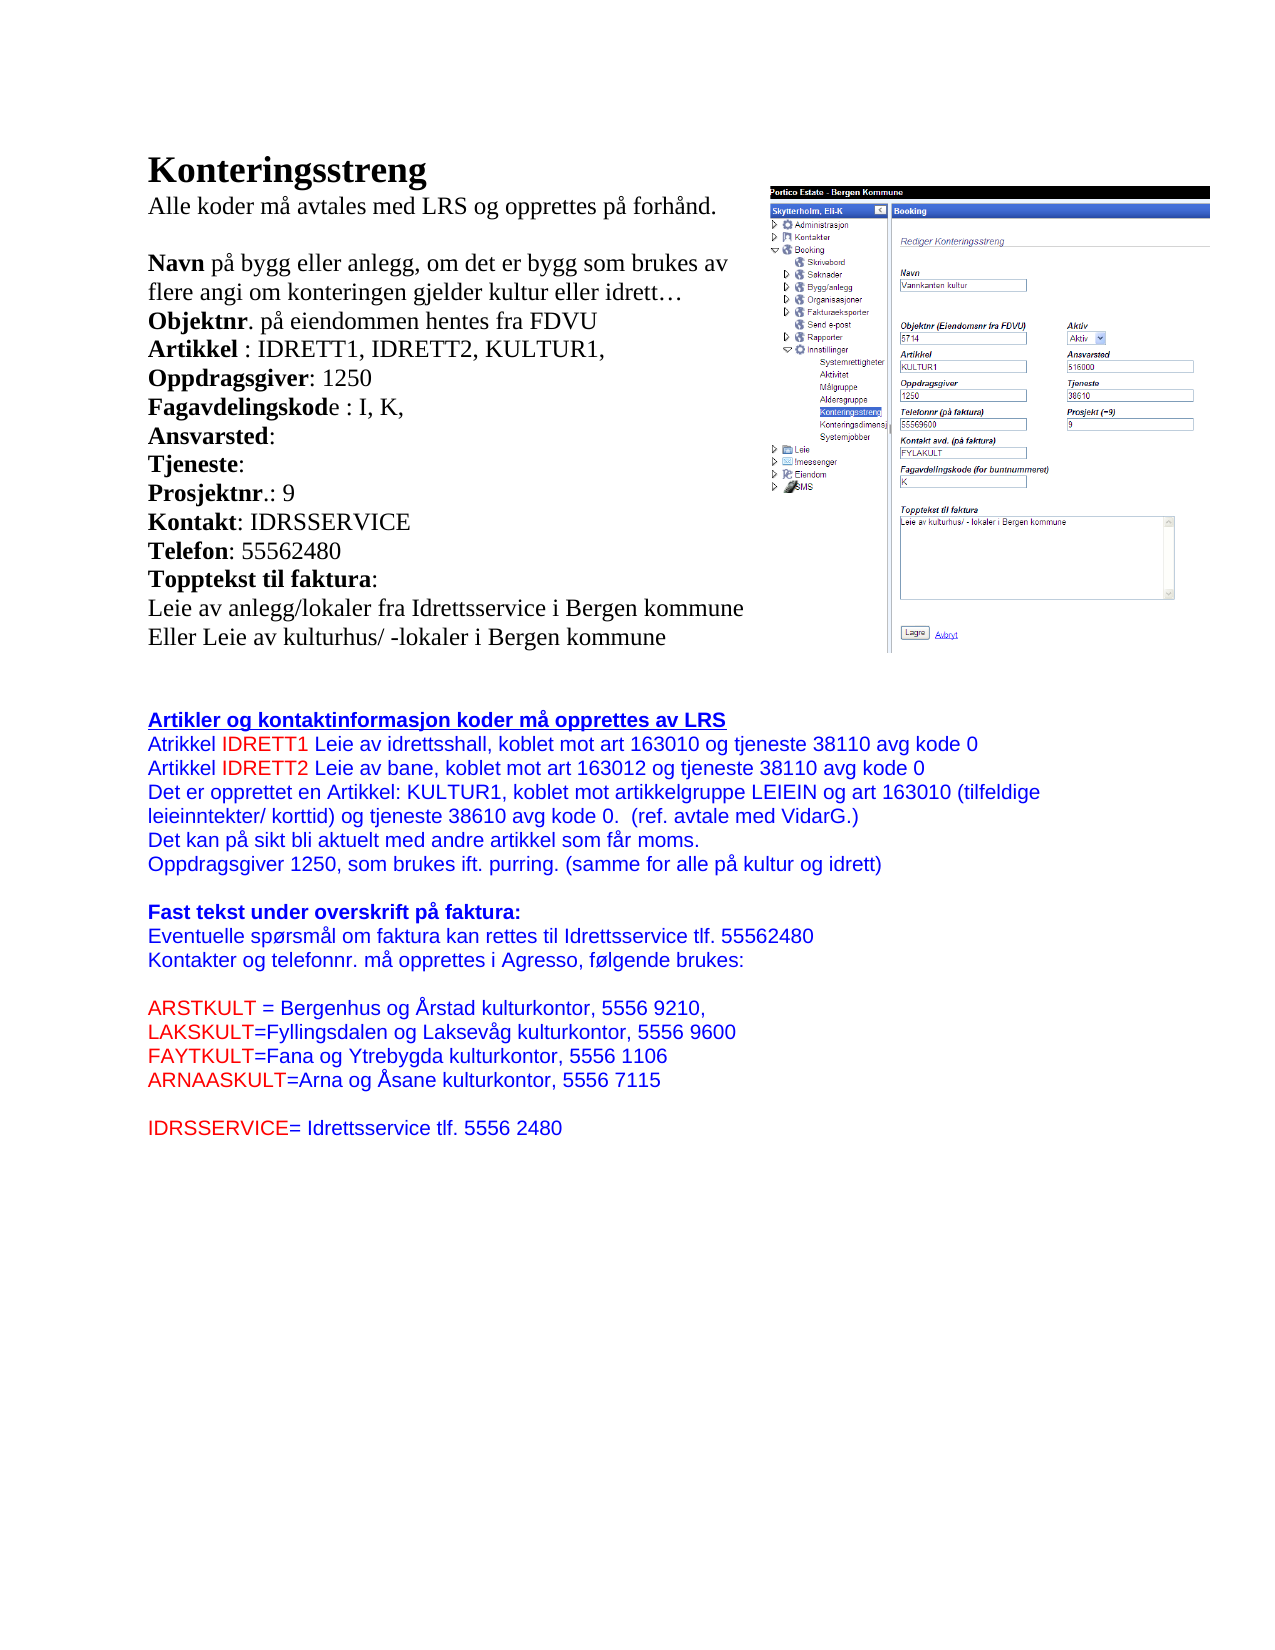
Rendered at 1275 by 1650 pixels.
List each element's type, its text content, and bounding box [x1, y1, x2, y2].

text FAYTKULT=Fana og Ytrebygda kulturkontor, 5556 1106 [148, 1044, 1127, 1068]
text Fagavdelingskode : I, K, [148, 392, 770, 421]
text [859, 334, 1127, 363]
text [859, 392, 1127, 421]
text Telefon: 55562480 [148, 536, 770, 564]
text Eller Leie av kulturhus/ -lokaler i Bergen kommune [148, 622, 770, 651]
text Det kan på sikt bli aktuelt med andre artikkel som får moms. [148, 828, 1127, 852]
text Atrikkel IDRETT1 Leie av idrettsshall, koblet mot art 163010 og tjeneste 38110 avg kode 0 [148, 732, 1127, 756]
text Objektnr. på eiendommen hentes fra FDVU [148, 306, 770, 334]
text [859, 593, 1127, 622]
text [859, 306, 1127, 334]
text [859, 564, 1127, 593]
text [859, 421, 1127, 449]
text Leie av anlegg/lokaler fra Idrettsservice i Bergen kommune [148, 593, 770, 622]
text Kontakt: IDRSSERVICE [148, 507, 770, 536]
text Det er opprettet en Artikkel: KULTUR1, koblet mot artikkelgruppe LEIEIN og art 163010 (tilfeldige leieinntekter/ korttid) og tjeneste 38610 avg kode 0. (ref. avtale med VidarG.) [148, 780, 1127, 828]
text IDRSSERVICE= Idrettsservice tlf. 5556 2480 [148, 1116, 1127, 1139]
text [859, 248, 1127, 306]
text [859, 478, 1127, 507]
text Fast tekst under overskrift på faktura: [148, 900, 1127, 924]
text [859, 622, 1127, 651]
text [859, 191, 1127, 219]
text [859, 536, 1127, 564]
text Ansvarsted: [148, 421, 770, 449]
text Tjeneste: [148, 449, 770, 478]
picture [770, 186, 859, 653]
text [859, 507, 1127, 536]
text [859, 449, 1127, 478]
text Artikkel IDRETT2 Leie av bane, koblet mot art 163012 og tjeneste 38110 avg kode 0 [148, 756, 1127, 780]
text Artikkel : IDRETT1, IDRETT2, KULTUR1, [148, 334, 770, 363]
text [859, 363, 1127, 392]
text Konteringsstreng [148, 148, 1210, 191]
text Navn på bygg eller anlegg, om det er bygg som brukes av flere angi om konteringen gjelder kultur eller idrett… [148, 248, 770, 306]
text Topptekst til faktura: [148, 564, 770, 593]
text Kontakter og telefonnr. må opprettes i Agresso, følgende brukes: [148, 948, 1127, 972]
text ARNAASKULT=Arna og Åsane kulturkontor, 5556 7115 [148, 1068, 1127, 1092]
text LAKSKULT=Fyllingsdalen og Laksevåg kulturkontor, 5556 9600 [148, 1020, 1127, 1044]
text Alle koder må avtales med LRS og opprettes på forhånd. [148, 191, 770, 219]
text Eventuelle spørsmål om faktura kan rettes til Idrettsservice tlf. 55562480 [148, 924, 1127, 948]
text Prosjektnr.: 9 [148, 478, 770, 507]
text ARSTKULT = Bergenhus og Årstad kulturkontor, 5556 9210, [148, 996, 1127, 1020]
text Oppdragsgiver: 1250 [148, 363, 770, 392]
text Artikler og kontaktinformasjon koder må opprettes av LRS [148, 708, 1127, 732]
text Oppdragsgiver 1250, som brukes ift. purring. (samme for alle på kultur og idrett) [148, 852, 1127, 876]
